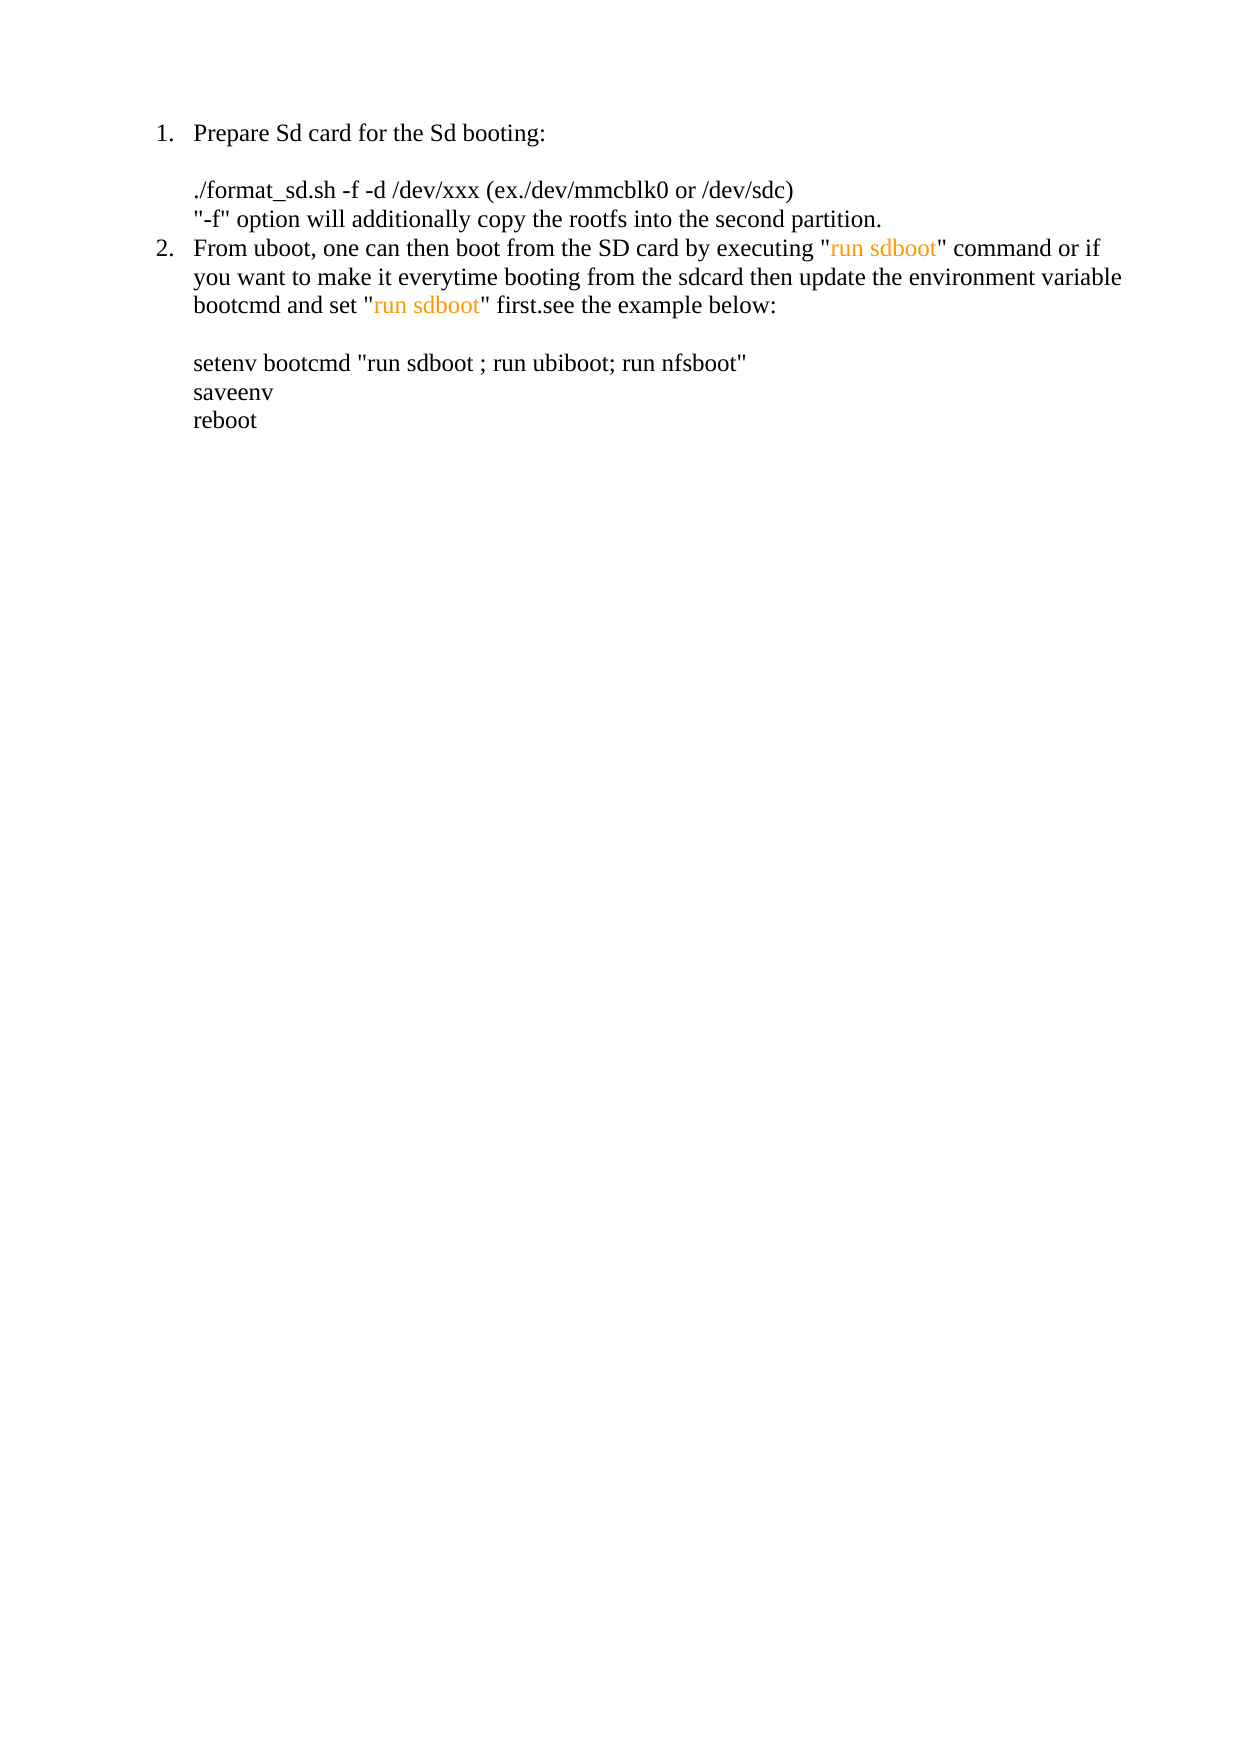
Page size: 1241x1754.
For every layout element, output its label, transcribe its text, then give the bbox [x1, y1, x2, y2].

list setenv bootcmd "run sdboot ; run ubiboot; run nfsboot" saveenv reboot [156, 319, 1122, 434]
list From uboot, one can then boot from the SD card by executing "run sdboot" command or if you want to make it everytime booting from the sdcard then update the environment variable bootcmd and set "run sdboot" first.see the example below: [156, 233, 1122, 319]
list Prepare Sd card for the Sd booting: [156, 118, 1122, 147]
list ./format_sd.sh -f -d /dev/xxx (ex./dev/mmcblk0 or /dev/sdc) "-f" option will additionally copy the rootfs into the second partition. [156, 176, 1122, 233]
